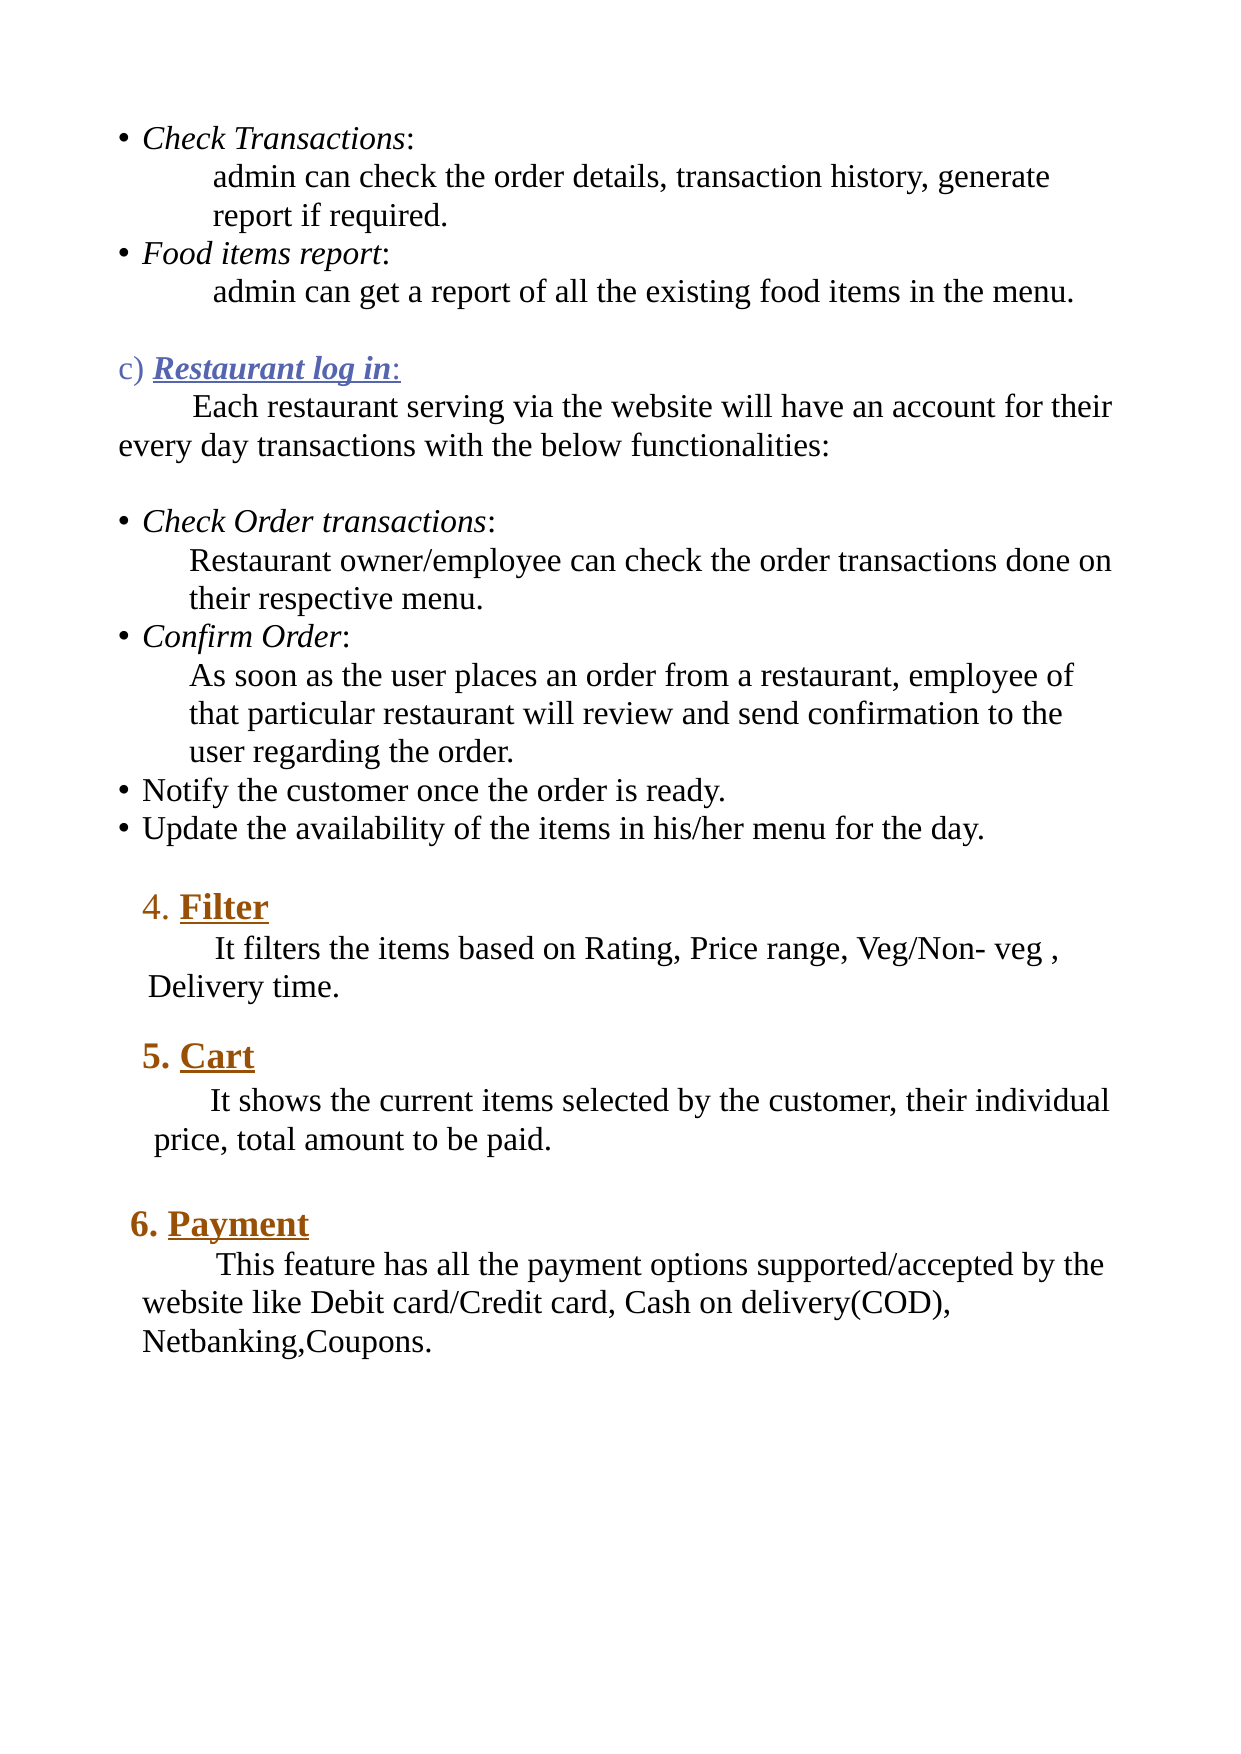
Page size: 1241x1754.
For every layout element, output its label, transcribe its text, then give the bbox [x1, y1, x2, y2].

list 5. Cart [118, 1033, 1122, 1076]
list Update the availability of the items in his/her menu for the day. [118, 808, 1122, 846]
list admin can check the order details, transaction history, generate report if required. [189, 156, 1122, 233]
list It filters the items based on Rating, Price range, Veg/Non- veg , Delivery time. [124, 928, 1122, 1004]
list It shows the current items selected by the customer, their individual price, total amount to be paid. [130, 1076, 1122, 1158]
list Check Order transactions: [118, 501, 1122, 540]
text Each restaurant serving via the website will have an account for their every day transactions with the below functionalities: [118, 386, 1122, 463]
list Food items report: [118, 233, 1122, 271]
list This feature has all the payment options supported/accepted by the website like Debit card/Credit card, Cash on delivery(COD), Netbanking,Coupons. [118, 1244, 1122, 1359]
list Check Transactions: [118, 118, 1122, 156]
list 4. Filter [118, 885, 1122, 928]
list admin can get a report of all the existing food items in the menu. [189, 271, 1122, 310]
list Restaurant owner/employee can check the order transactions done on their respective menu. [165, 540, 1122, 616]
list Notify the customer once the order is ready. [118, 770, 1122, 808]
list Confirm Order: [118, 616, 1122, 655]
text 6. Payment [130, 1201, 1122, 1244]
list As soon as the user places an order from a restaurant, employee of that particular restaurant will review and send confirmation to the user regarding the order. [165, 655, 1122, 770]
text c) Restaurant log in: [118, 348, 1122, 386]
